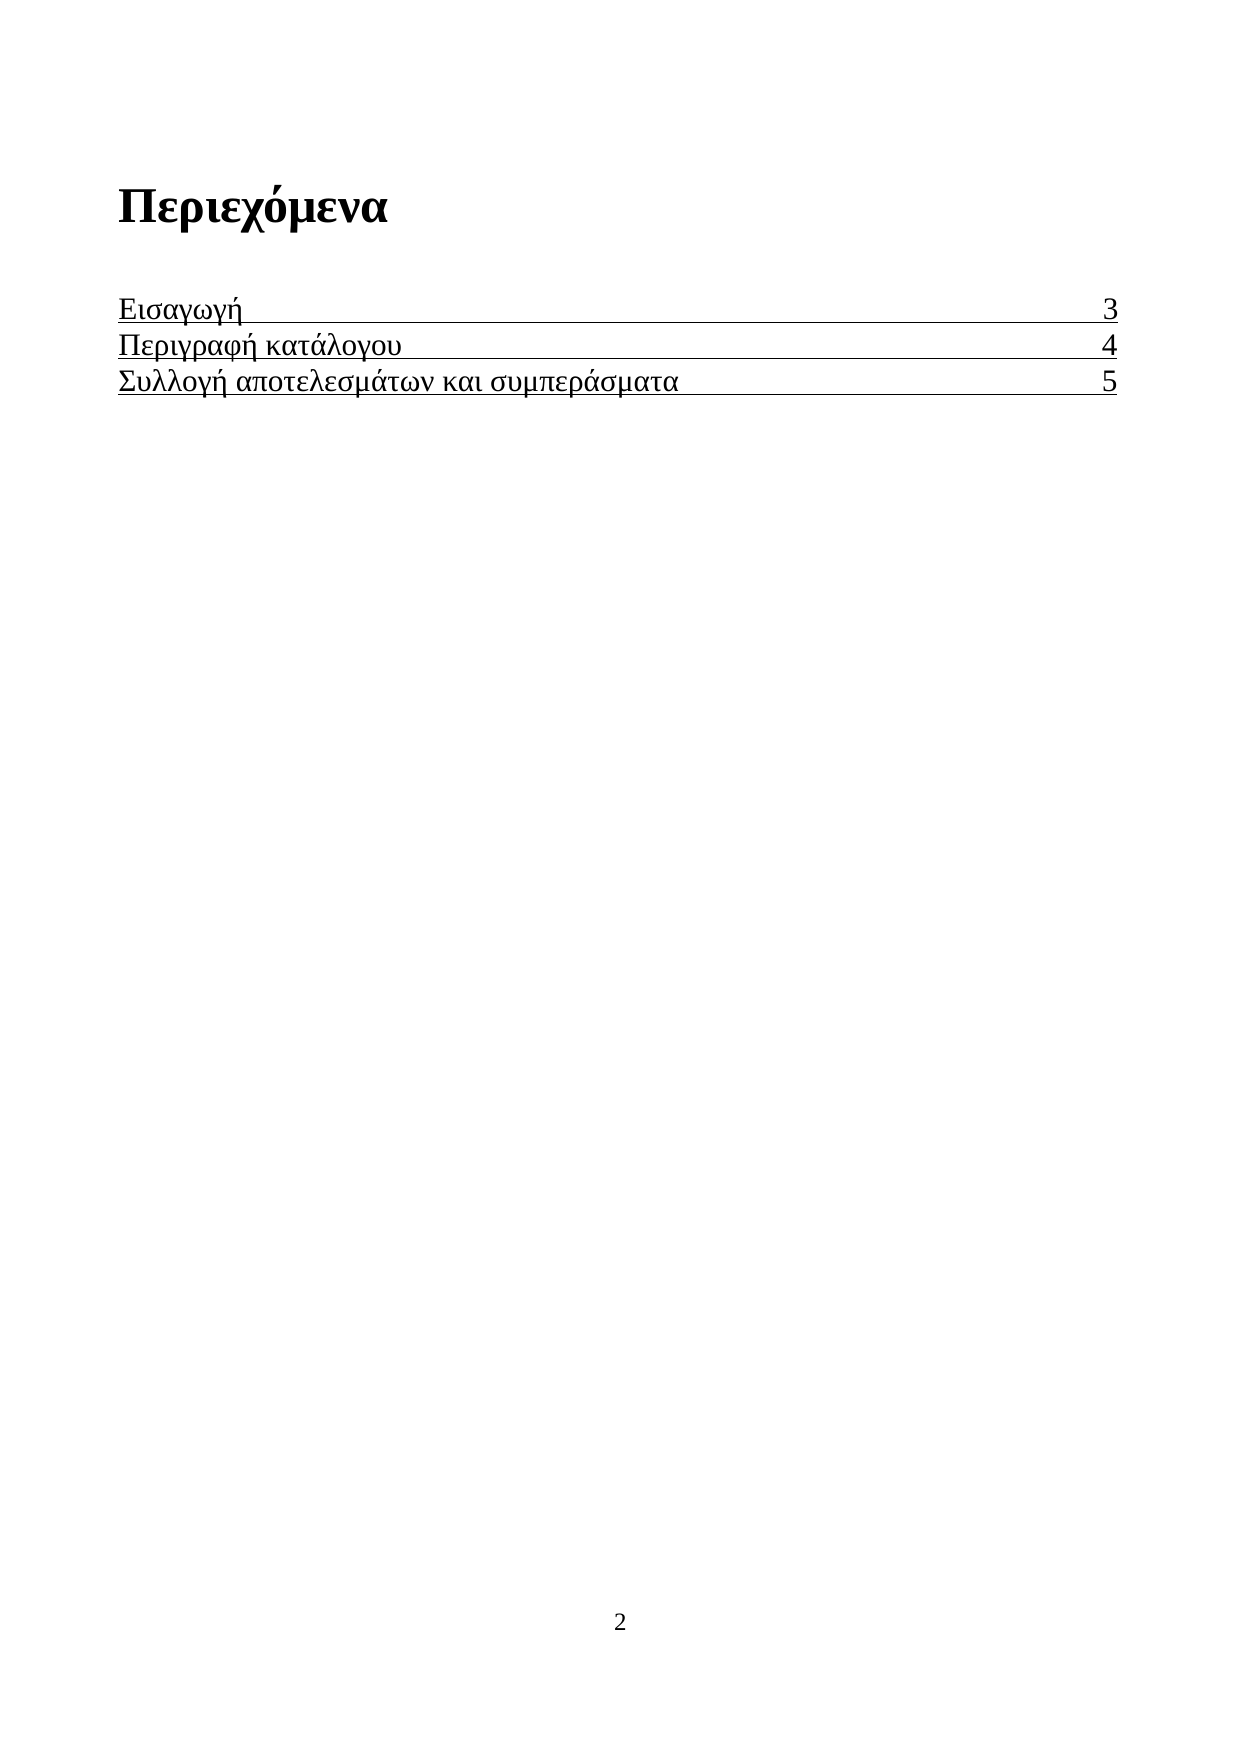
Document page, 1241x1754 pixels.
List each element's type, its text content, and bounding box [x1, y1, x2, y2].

text Περιγραφή κατάλογου 4 [118, 327, 1122, 362]
text Συλλογή αποτελεσμάτων και συμπεράσματα 5 [118, 362, 1122, 398]
text Εισαγωγή 3 [118, 291, 1122, 327]
text Περιεχόμενα [118, 176, 1122, 233]
